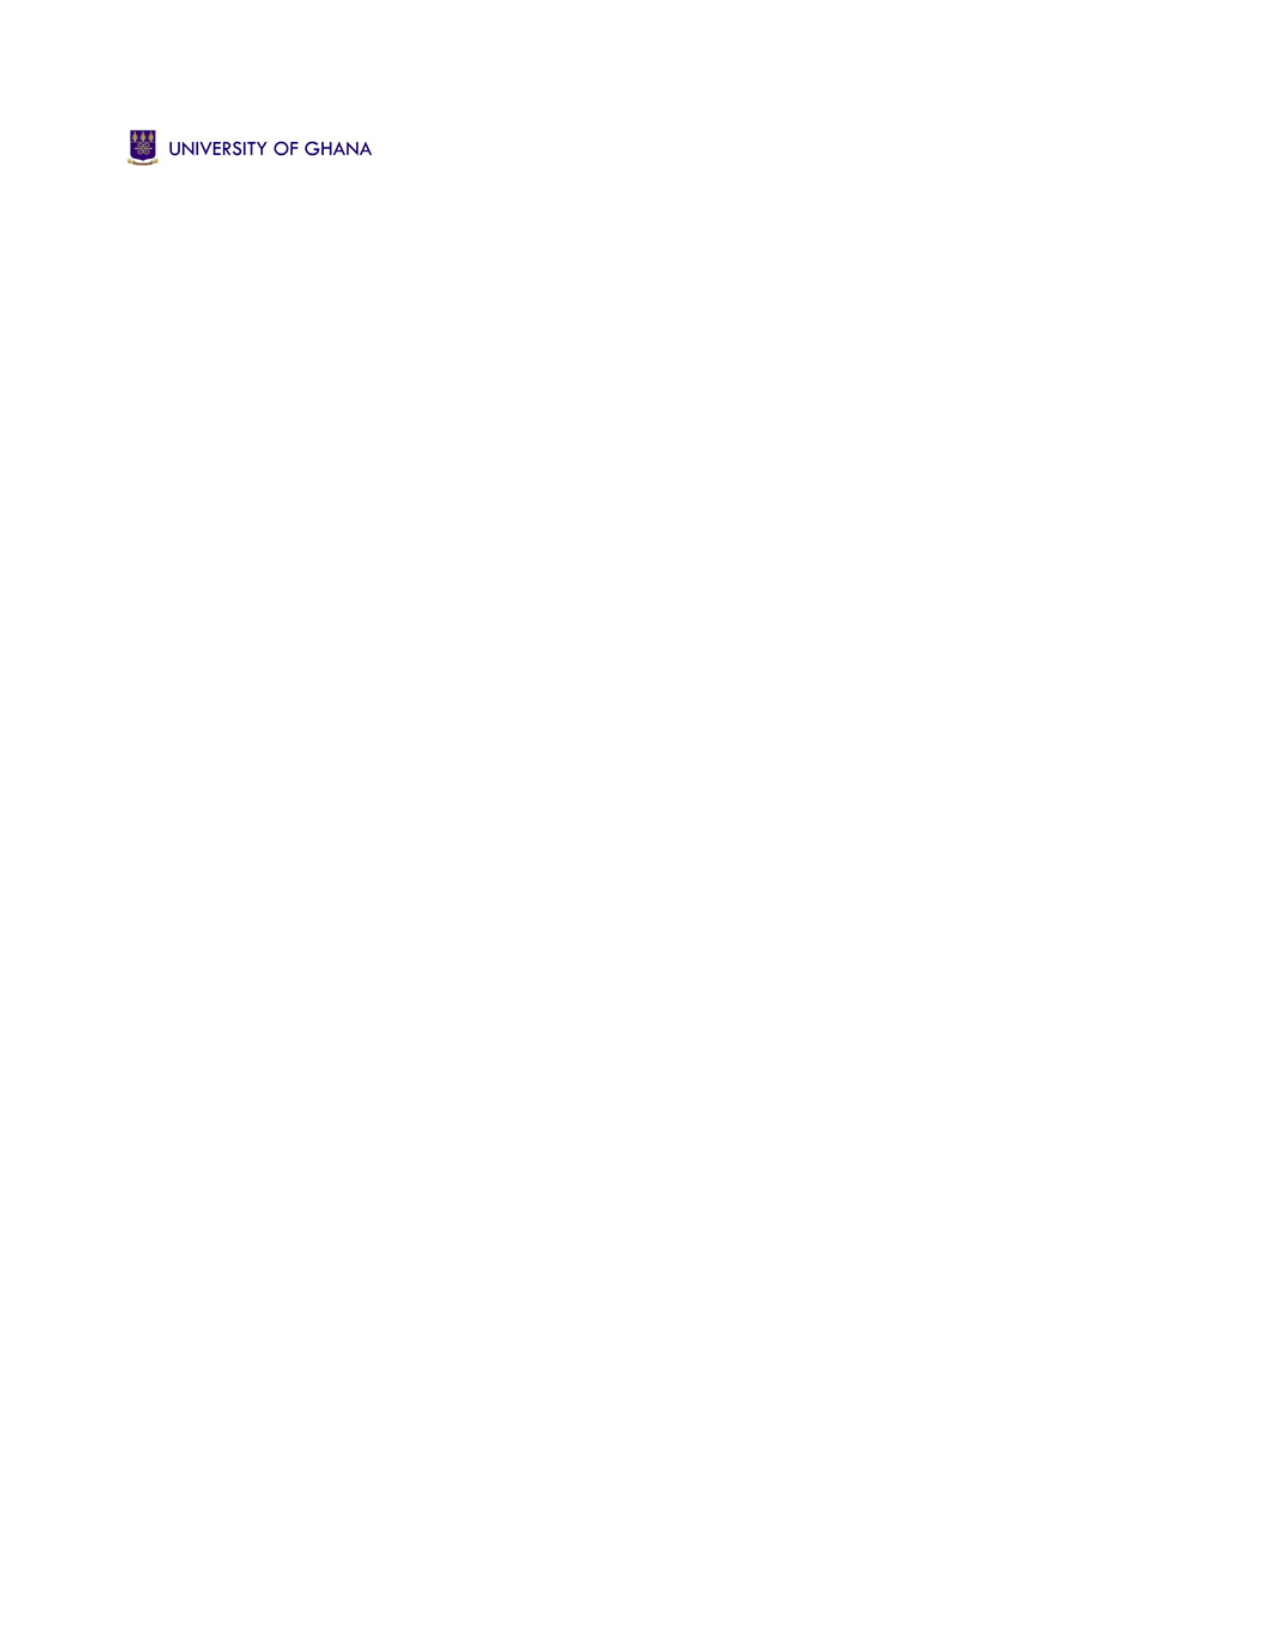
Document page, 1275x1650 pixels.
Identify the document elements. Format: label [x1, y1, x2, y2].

picture [118, 118, 1157, 178]
